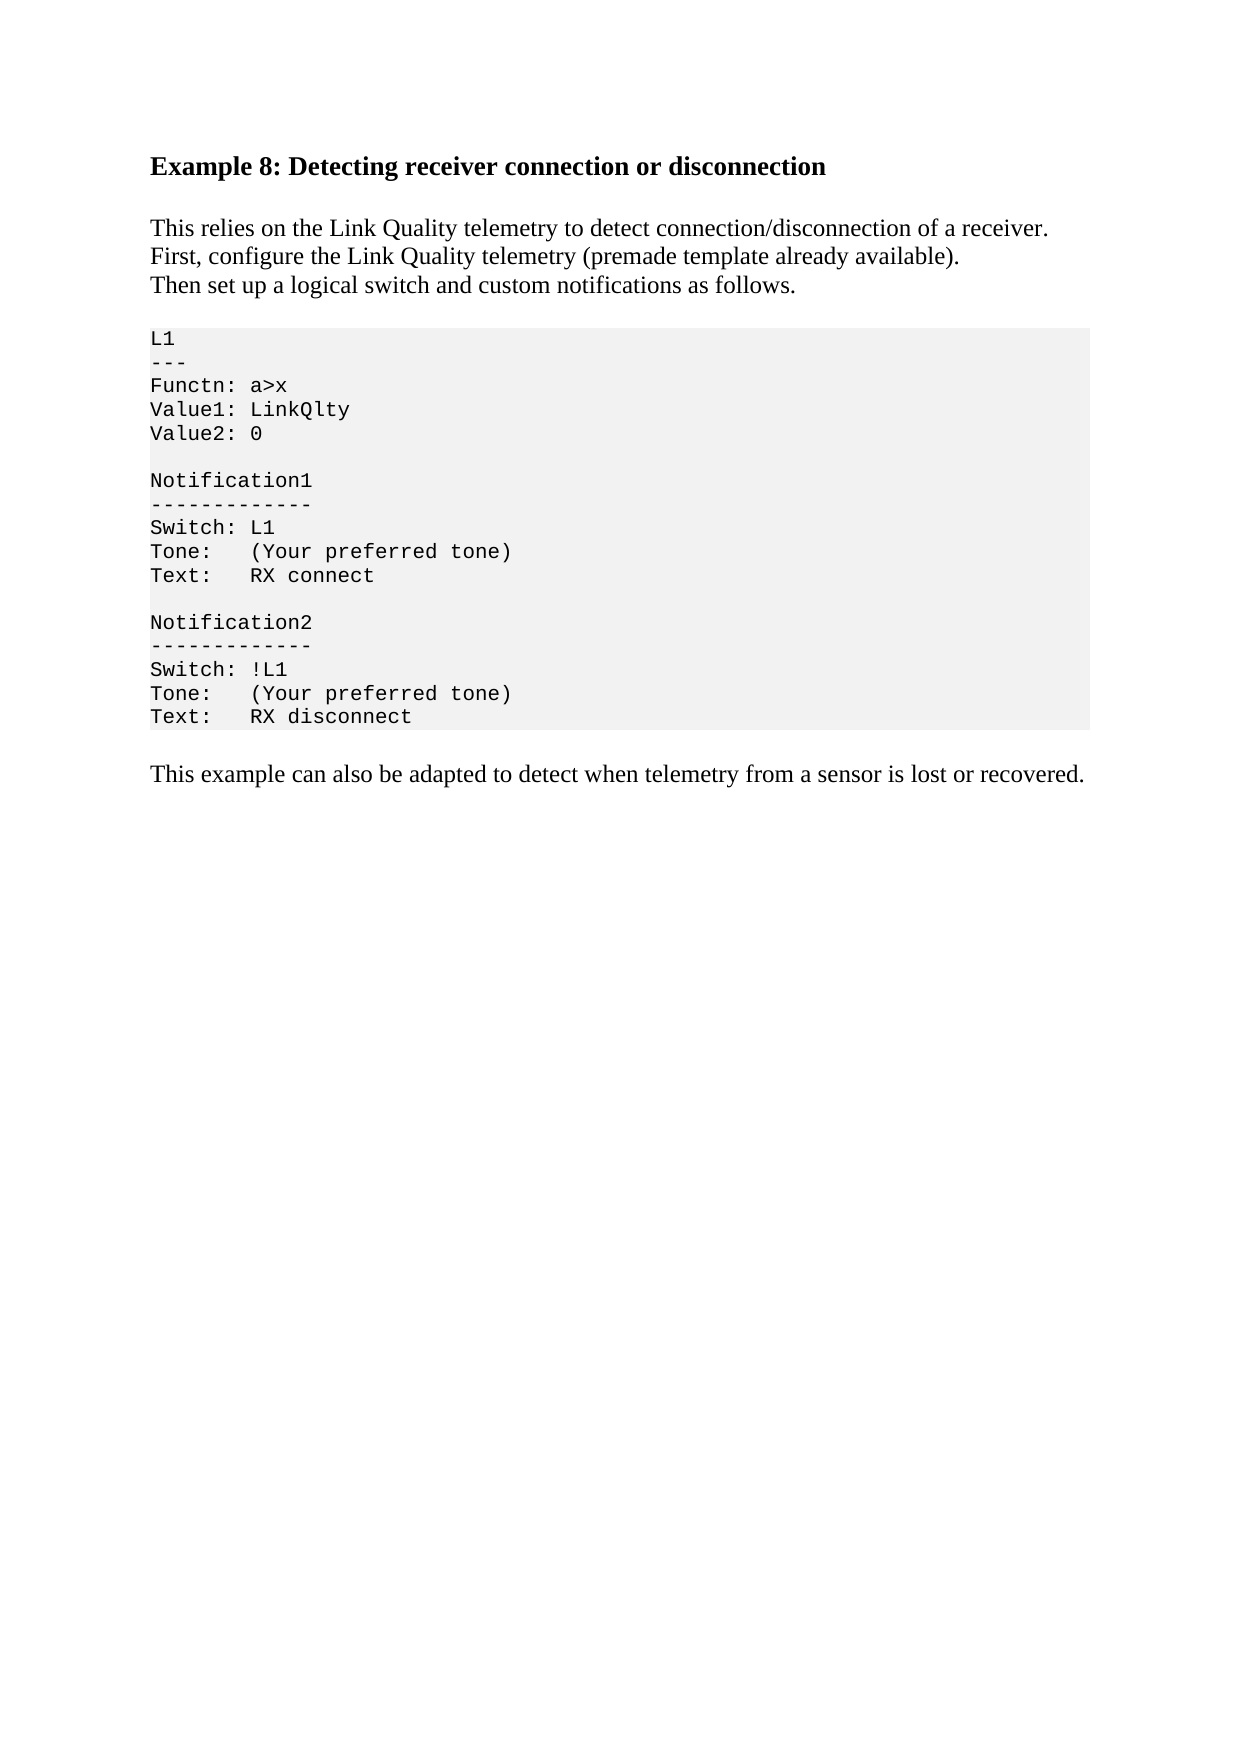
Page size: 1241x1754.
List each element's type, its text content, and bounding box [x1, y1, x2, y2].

text Notification2 [150, 612, 1090, 636]
text This relies on the Link Quality telemetry to detect connection/disconnection of a receiver. First, configure the Link Quality telemetry (premade template already available). Then set up a logical switch and custom notifications as follows. [150, 213, 1090, 299]
text Tone: (Your preferred tone) [150, 683, 1090, 706]
text --- [150, 352, 1090, 375]
text Switch: !L1 [150, 659, 1090, 683]
text This example can also be adapted to detect when telemetry from a sensor is lost or recovered. [150, 759, 1090, 788]
text Functn: a>x [150, 375, 1090, 399]
text L1 [150, 328, 1090, 352]
text Value1: LinkQlty [150, 399, 1090, 423]
text Notification1 [150, 470, 1090, 494]
text Text: RX disconnect [150, 706, 1090, 730]
text Value2: 0 [150, 423, 1090, 446]
subtitle Example 8: Detecting receiver connection or disconnection [150, 150, 1090, 181]
text ------------- [150, 494, 1090, 517]
text Switch: L1 [150, 517, 1090, 541]
text Tone: (Your preferred tone) [150, 541, 1090, 564]
text ------------- [150, 636, 1090, 659]
text Text: RX connect [150, 564, 1090, 588]
